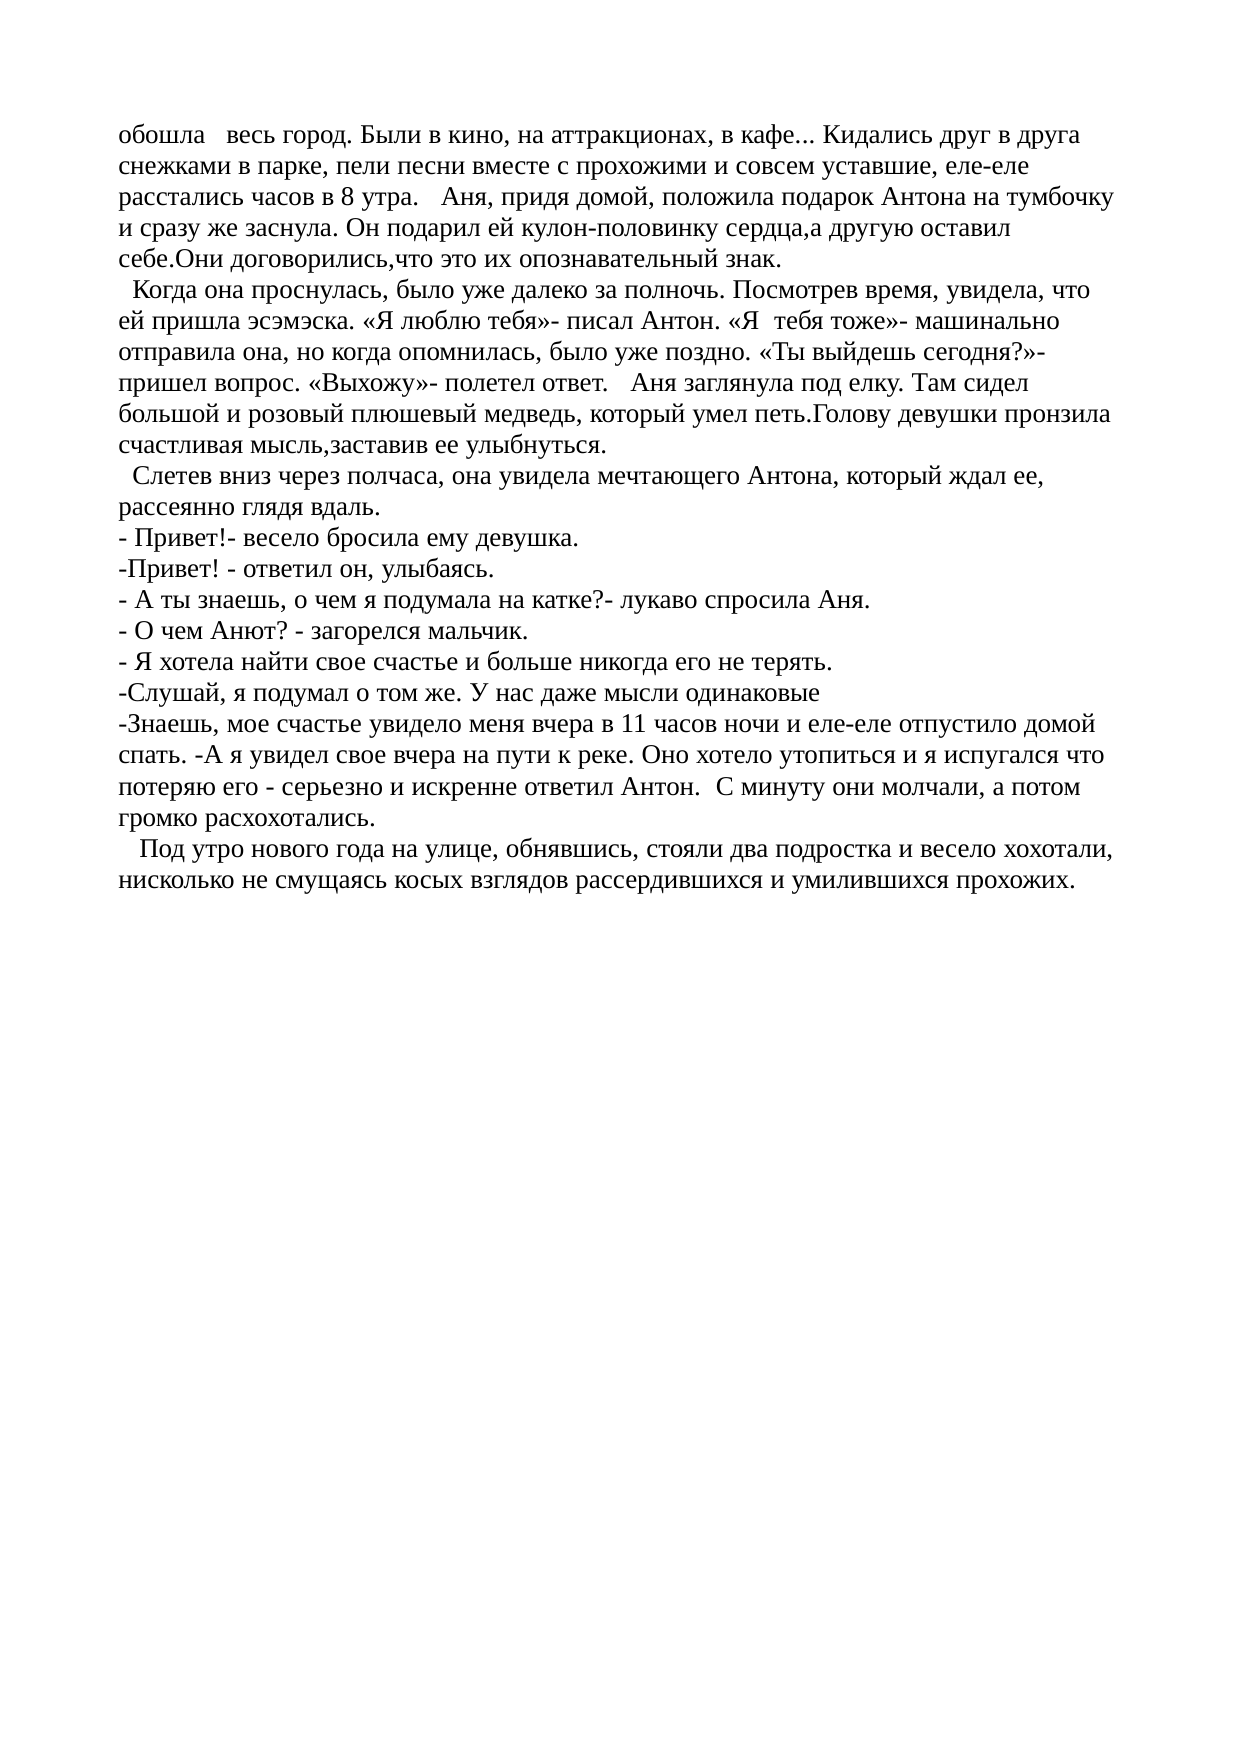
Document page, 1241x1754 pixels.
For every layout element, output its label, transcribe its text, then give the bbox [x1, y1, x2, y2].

text обошла весь город. Были в кино, на аттракционах, в кафе... Кидались друг в друга снежками в парке, пели песни вместе с прохожими и совсем уставшие, еле-еле расстались часов в 8 утра. Аня, придя домой, положила подарок Антона на тумбочку и сразу же заснула. Он подарил ей кулон-половинку сердца,а другую оставил себе.Они договорились,что это их опознавательный знак. Когда она проснулась, было уже далеко за полночь. Посмотрев время, увидела, что ей пришла эсэмэска. «Я люблю тебя»- писал Антон. «Я тебя тоже»- машинально отправила она, но когда опомнилась, было уже поздно. «Ты выйдешь сегодня?»- пришел вопрос. «Выхожу»- полетел ответ. Аня заглянула под елку. Там сидел большой и розовый плюшевый медведь, который умел петь.Голову девушки пронзила счастливая мысль,заставив ее улыбнуться. Слетев вниз через полчаса, она увидела мечтающего Антона, который ждал ее, рассеянно глядя вдаль. - Привет!- весело бросила ему девушка. -Привет! - ответил он, улыбаясь. - А ты знаешь, о чем я подумала на катке?- лукаво спросила Аня. - О чем Анют? - загорелся мальчик. - Я хотела найти свое счастье и больше никогда его не терять. -Слушай, я подумал о том же. У нас даже мысли одинаковые -Знаешь, мое счастье увидело меня вчера в 11 часов ночи и еле-еле отпустило домой спать. -А я увидел свое вчера на пути к реке. Оно хотело утопиться и я испугался что потеряю его - серьезно и искренне ответил Антон. С минуту они молчали, а потом громко расхохотались. Под утро нового года на улице, обнявшись, стояли два подростка и весело хохотали, нисколько не смущаясь косых взглядов рассердившихся и умилившихся прохожих. [118, 118, 1122, 894]
